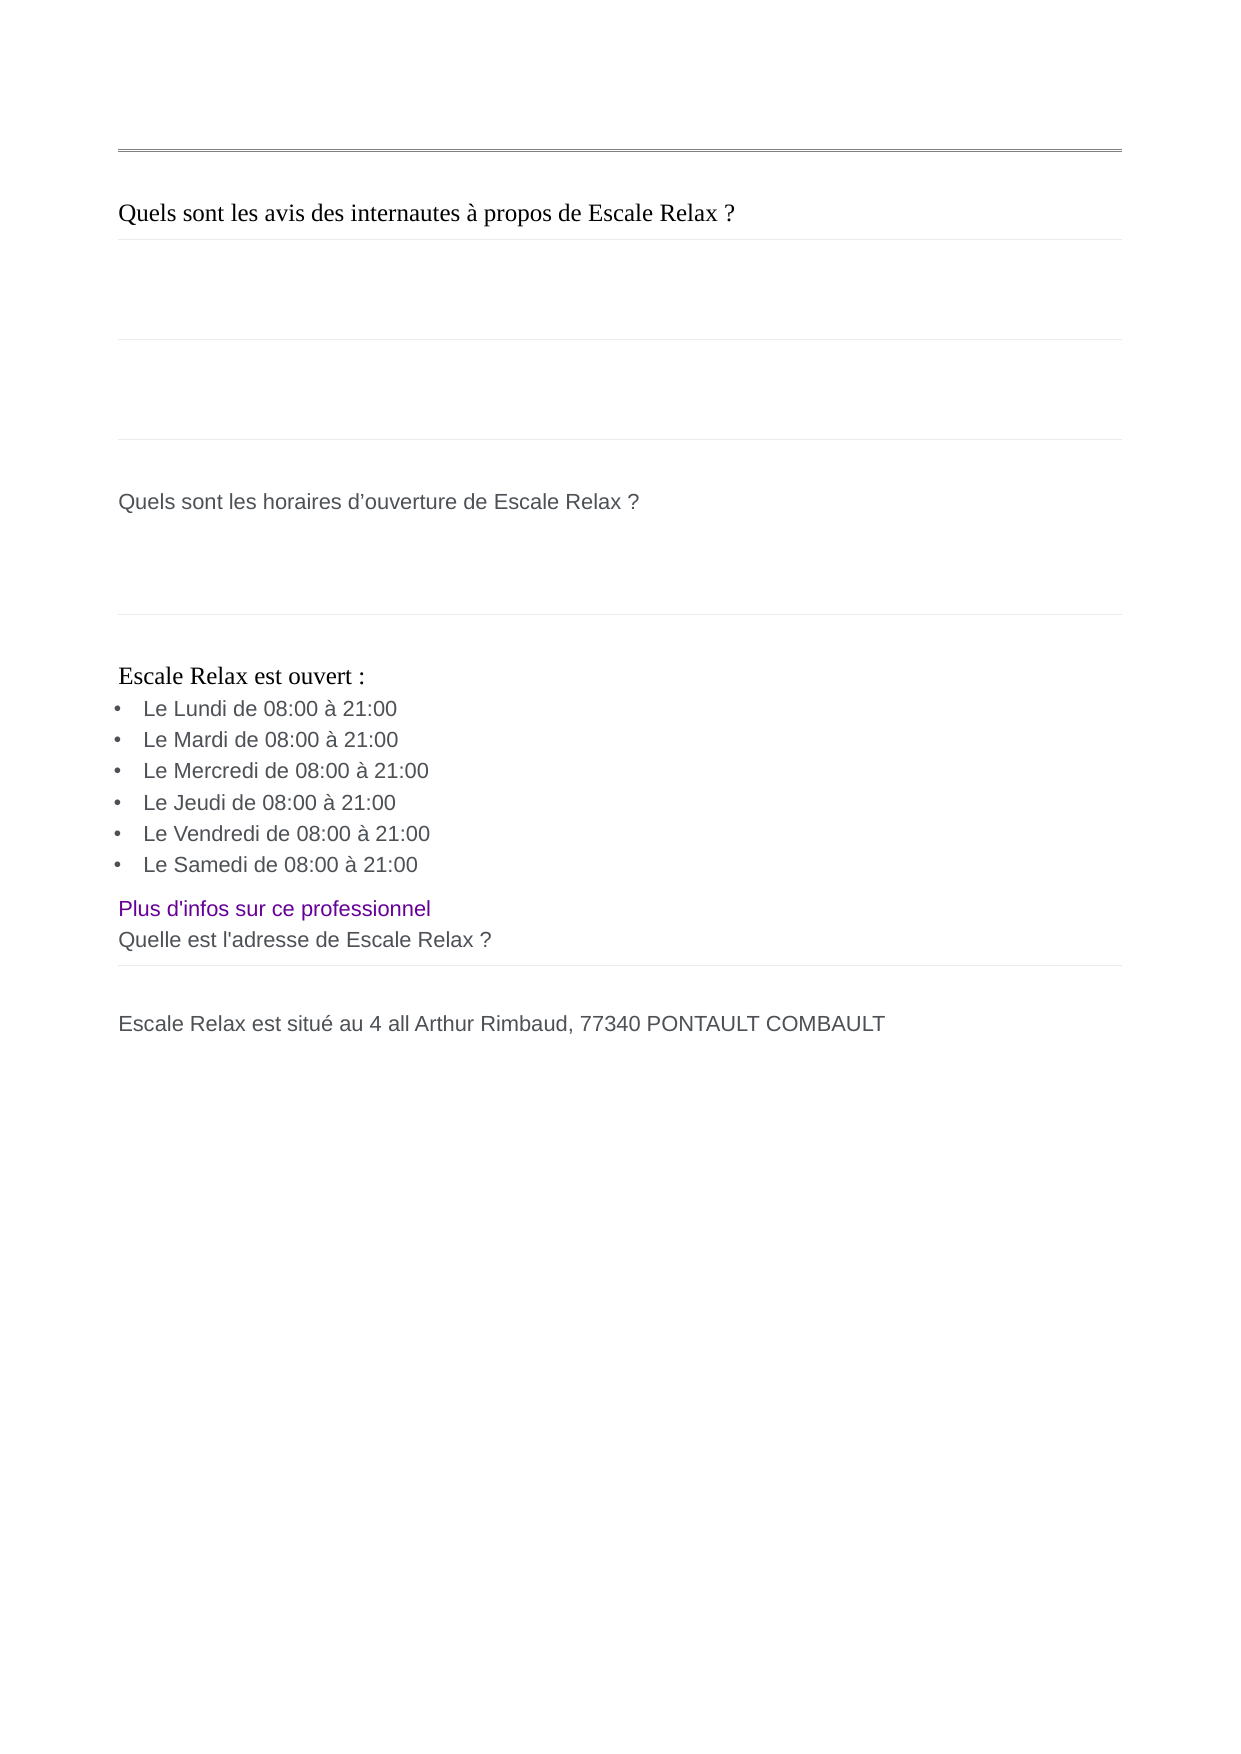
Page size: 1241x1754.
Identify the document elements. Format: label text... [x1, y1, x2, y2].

list Le Mardi de 08:00 à 21:00 [143, 721, 1122, 752]
list Le Jeudi de 08:00 à 21:00 [143, 783, 1122, 814]
text Escale Relax est situé au 4 all Arthur Rimbaud, 77340 PONTAULT COMBAULT [118, 1008, 1122, 1037]
text Quels sont les horaires d’ouverture de Escale Relax ? [118, 483, 1122, 514]
list Le Mercredi de 08:00 à 21:00 [143, 752, 1122, 783]
text Plus d'infos sur ce professionnel [118, 889, 1122, 921]
text Escale Relax est ouvert : [118, 658, 1122, 689]
text Quels sont les avis des internautes à propos de Escale Relax ? [118, 195, 1122, 239]
list Le Vendredi de 08:00 à 21:00 [143, 814, 1122, 846]
list Le Samedi de 08:00 à 21:00 [143, 846, 1122, 877]
list Le Lundi de 08:00 à 21:00 [143, 689, 1122, 721]
text Quelle est l'adresse de Escale Relax ? [118, 921, 1122, 965]
